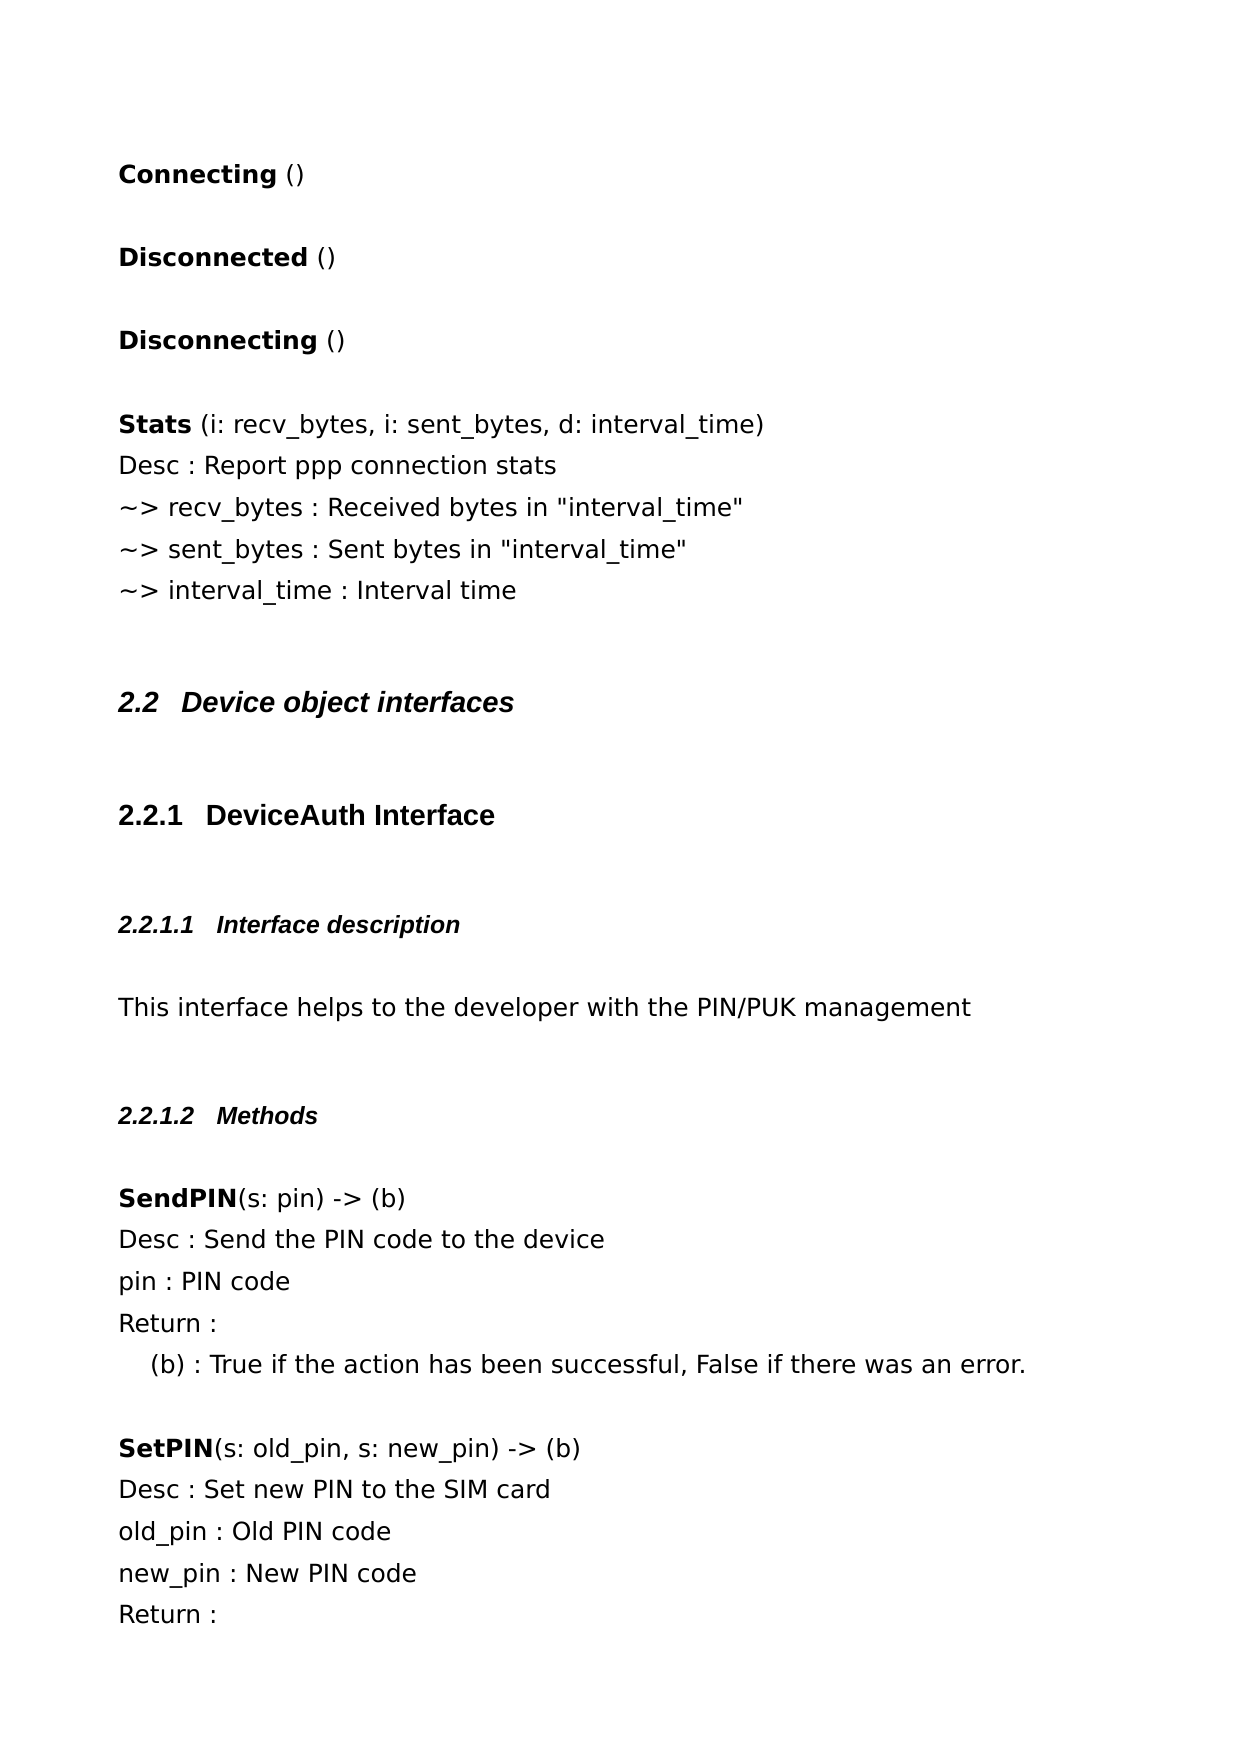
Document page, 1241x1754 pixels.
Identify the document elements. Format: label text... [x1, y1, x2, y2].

text ~> interval_time : Interval time [118, 576, 1122, 606]
text ~> recv_bytes : Received bytes in "interval_time" [118, 493, 1122, 522]
text Disconnecting () [118, 326, 1122, 356]
text Return : [118, 1309, 1122, 1338]
subtitle Interface description [118, 910, 1122, 939]
text new_pin : New PIN code [118, 1559, 1122, 1588]
text This interface helps to the developer with the PIN/PUK management [118, 993, 1122, 1022]
text old_pin : Old PIN code [118, 1517, 1122, 1546]
subtitle Methods [118, 1101, 1122, 1130]
subtitle Device object interfaces [118, 685, 1122, 718]
text Desc : Set new PIN to the SIM card [118, 1476, 1122, 1505]
text Disconnected () [118, 243, 1122, 272]
text Desc : Send the PIN code to the device [118, 1226, 1122, 1255]
text SetPIN(s: old_pin, s: new_pin) -> (b) [118, 1434, 1122, 1463]
text ~> sent_bytes : Sent bytes in "interval_time" [118, 535, 1122, 564]
text Return : [118, 1601, 1122, 1630]
text (b) : True if the action has been successful, False if there was an error. [118, 1351, 1122, 1380]
text Connecting () [118, 160, 1122, 189]
subtitle DeviceAuth Interface [118, 797, 1122, 831]
text Desc : Report ppp connection stats [118, 451, 1122, 481]
text pin : PIN code [118, 1267, 1122, 1296]
text SendPIN(s: pin) -> (b) [118, 1184, 1122, 1213]
text Stats (i: recv_bytes, i: sent_bytes, d: interval_time) [118, 410, 1122, 439]
